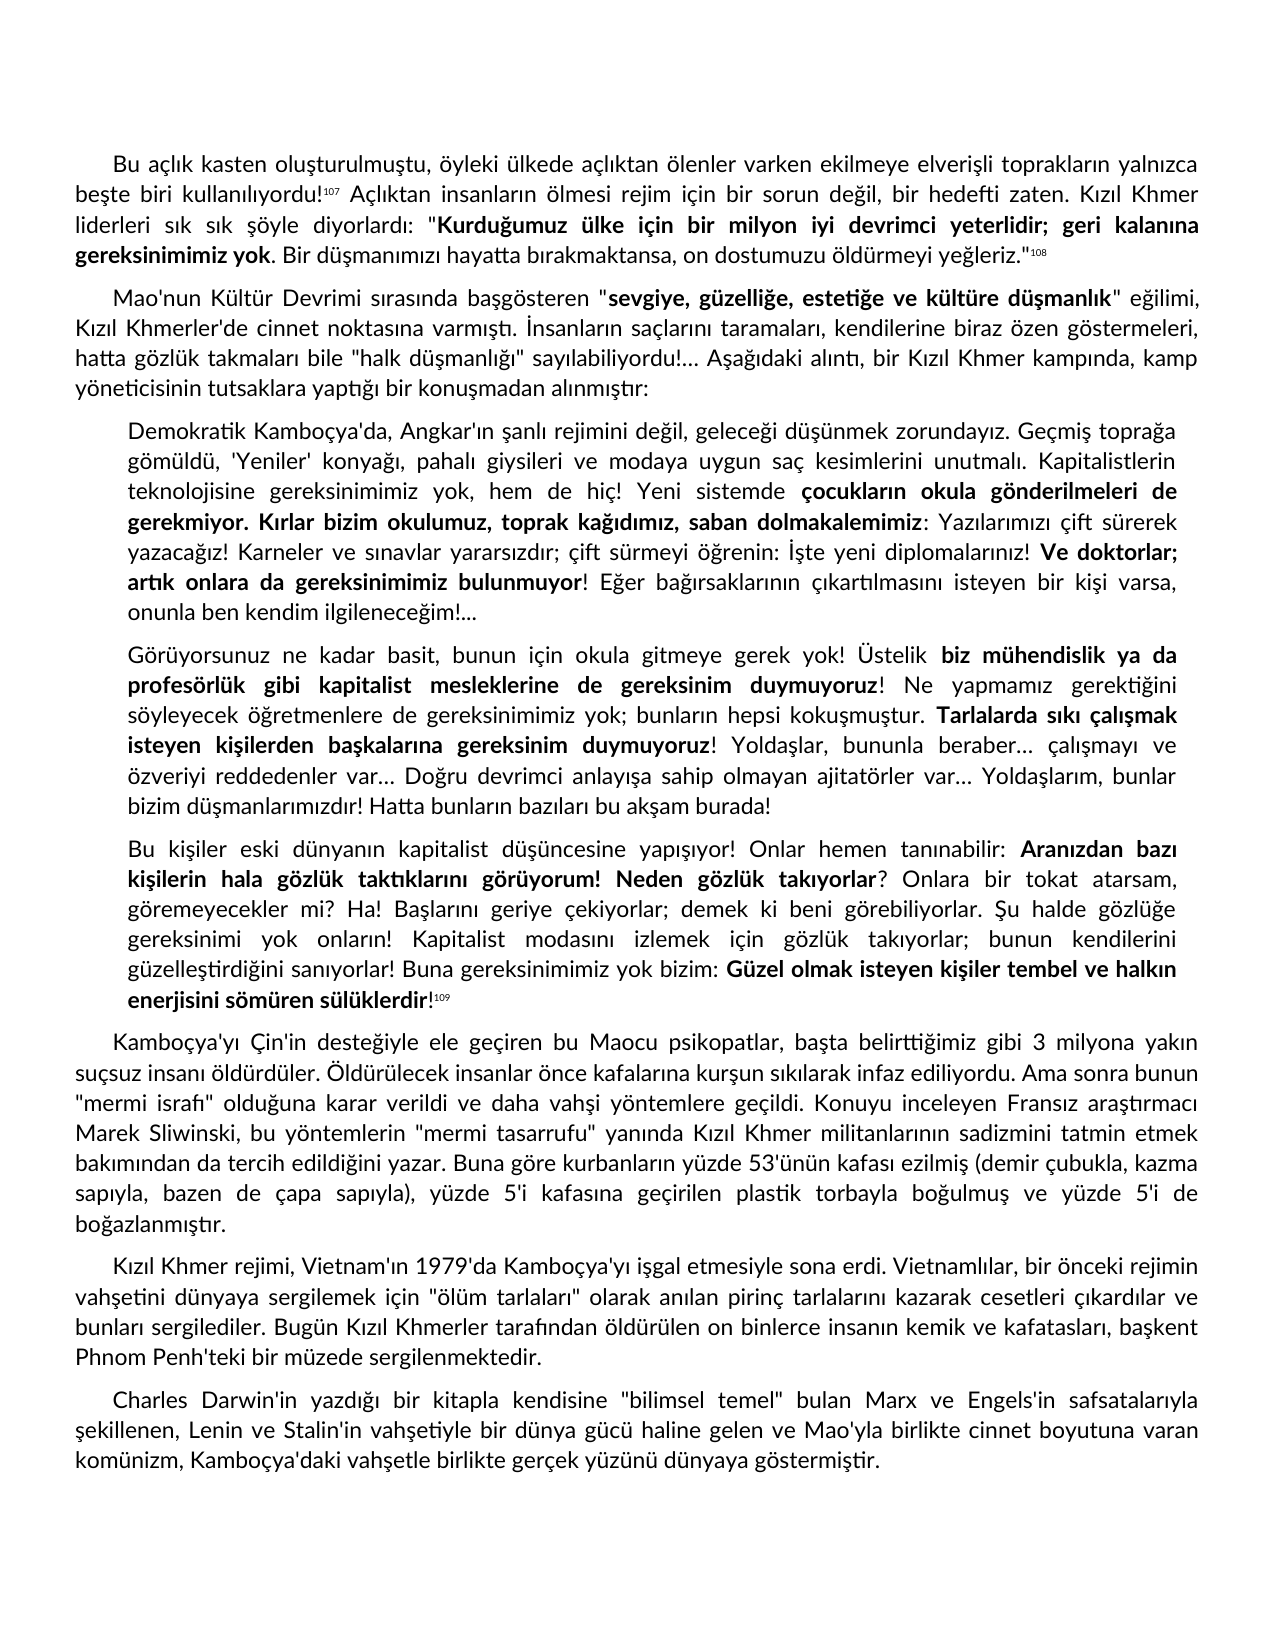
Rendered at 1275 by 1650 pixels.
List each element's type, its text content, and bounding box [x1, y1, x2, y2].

text Kamboçya'yı Çin'in desteğiyle ele geçiren bu Maocu psikopatlar, başta belirttiğimiz gibi 3 milyona yakın suçsuz insanı öldürdüler. Öldürülecek insanlar önce kafalarına kurşun sıkılarak infaz ediliyordu. Ama sonra bunun "mermi israfı" olduğuna karar verildi ve daha vahşi yöntemlere geçildi. Konuyu inceleyen Fransız araştırmacı Marek Sliwinski, bu yöntemlerin "mermi tasarrufu" yanında Kızıl Khmer militanlarının sadizmini tatmin etmek bakımından da tercih edildiğini yazar. Buna göre kurbanların yüzde 53'ünün kafası ezilmiş (demir çubukla, kazma sapıyla, bazen de çapa sapıyla), yüzde 5'i kafasına geçirilen plastik torbayla boğulmuş ve yüzde 5'i de boğazlanmıştır. [75, 1028, 1200, 1237]
text Görüyorsunuz ne kadar basit, bunun için okula gitmeye gerek yok! Üstelik biz mühendislik ya da profesörlük gibi kapitalist mesleklerine de gereksinim duymuyoruz! Ne yapmamız gerektiğini söyleyecek öğretmenlere de gereksinimimiz yok; bunların hepsi kokuşmuştur. Tarlalarda sıkı çalışmak isteyen kişilerden başkalarına gereksinim duymuyoruz! Yoldaşlar, bununla beraber… çalışmayı ve özveriyi reddedenler var… Doğru devrimci anlayışa sahip olmayan ajitatörler var… Yoldaşlarım, bunlar bizim düşmanlarımızdır! Hatta bunların bazıları bu akşam burada! [127, 641, 1177, 819]
text Charles Darwin'in yazdığı bir kitapla kendisine "bilimsel temel" bulan Marx ve Engels'in safsatalarıyla şekillenen, Lenin ve Stalin'in vahşetiyle bir dünya gücü haline gelen ve Mao'yla birlikte cinnet boyutuna varan komünizm, Kamboçya'daki vahşetle birlikte gerçek yüzünü dünyaya göstermiştir. [75, 1385, 1200, 1473]
text Bu kişiler eski dünyanın kapitalist düşüncesine yapışıyor! Onlar hemen tanınabilir: Aranızdan bazı kişilerin hala gözlük taktıklarını görüyorum! Neden gözlük takıyorlar? Onlara bir tokat atarsam, göremeyecekler mi? Ha! Başlarını geriye çekiyorlar; demek ki beni görebiliyorlar. Şu halde gözlüğe gereksinimi yok onların! Kapitalist modasını izlemek için gözlük takıyorlar; bunun kendilerini güzelleştirdiğini sanıyorlar! Buna gereksinimimiz yok bizim: Güzel olmak isteyen kişiler tembel ve halkın enerjisini sömüren sülüklerdir!109 [127, 834, 1177, 1013]
text Mao'nun Kültür Devrimi sırasında başgösteren "sevgiye, güzelliğe, estetiğe ve kültüre düşmanlık" eğilimi, Kızıl Khmerler'de cinnet noktasına varmıştı. İnsanların saçlarını taramaları, kendilerine biraz özen göstermeleri, hatta gözlük takmaları bile "halk düşmanlığı" sayılabiliyordu!… Aşağıdaki alıntı, bir Kızıl Khmer kampında, kamp yöneticisinin tutsaklara yaptığı bir konuşmadan alınmıştır: [75, 283, 1200, 401]
text Bu açlık kasten oluşturulmuştu, öyleki ülkede açlıktan ölenler varken ekilmeye elverişli toprakların yalnızca beşte biri kullanılıyordu!107 Açlıktan insanların ölmesi rejim için bir sorun değil, bir hedefti zaten. Kızıl Khmer liderleri sık sık şöyle diyorlardı: "Kurduğumuz ülke için bir milyon iyi devrimci yeterlidir; geri kalanına gereksinimimiz yok. Bir düşmanımızı hayatta bırakmaktansa, on dostumuzu öldürmeyi yeğleriz."108 [75, 150, 1200, 268]
text Kızıl Khmer rejimi, Vietnam'ın 1979'da Kamboçya'yı işgal etmesiyle sona erdi. Vietnamlılar, bir önceki rejimin vahşetini dünyaya sergilemek için "ölüm tarlaları" olarak anılan pirinç tarlalarını kazarak cesetleri çıkardılar ve bunları sergilediler. Bugün Kızıl Khmerler tarafından öldürülen on binlerce insanın kemik ve kafatasları, başkent Phnom Penh'teki bir müzede sergilenmektedir. [75, 1252, 1200, 1370]
text Demokratik Kamboçya'da, Angkar'ın şanlı rejimini değil, geleceği düşünmek zorundayız. Geçmiş toprağa gömüldü, 'Yeniler' konyağı, pahalı giysileri ve modaya uygun saç kesimlerini unutmalı. Kapitalistlerin teknolojisine gereksinimimiz yok, hem de hiç! Yeni sistemde çocukların okula gönderilmeleri de gerekmiyor. Kırlar bizim okulumuz, toprak kağıdımız, saban dolmakalemimiz: Yazılarımızı çift sürerek yazacağız! Karneler ve sınavlar yararsızdır; çift sürmeyi öğrenin: İşte yeni diplomalarınız! Ve doktorlar; artık onlara da gereksinimimiz bulunmuyor! Eğer bağırsaklarının çıkartılmasını isteyen bir kişi varsa, onunla ben kendim ilgileneceğim!... [127, 417, 1177, 625]
